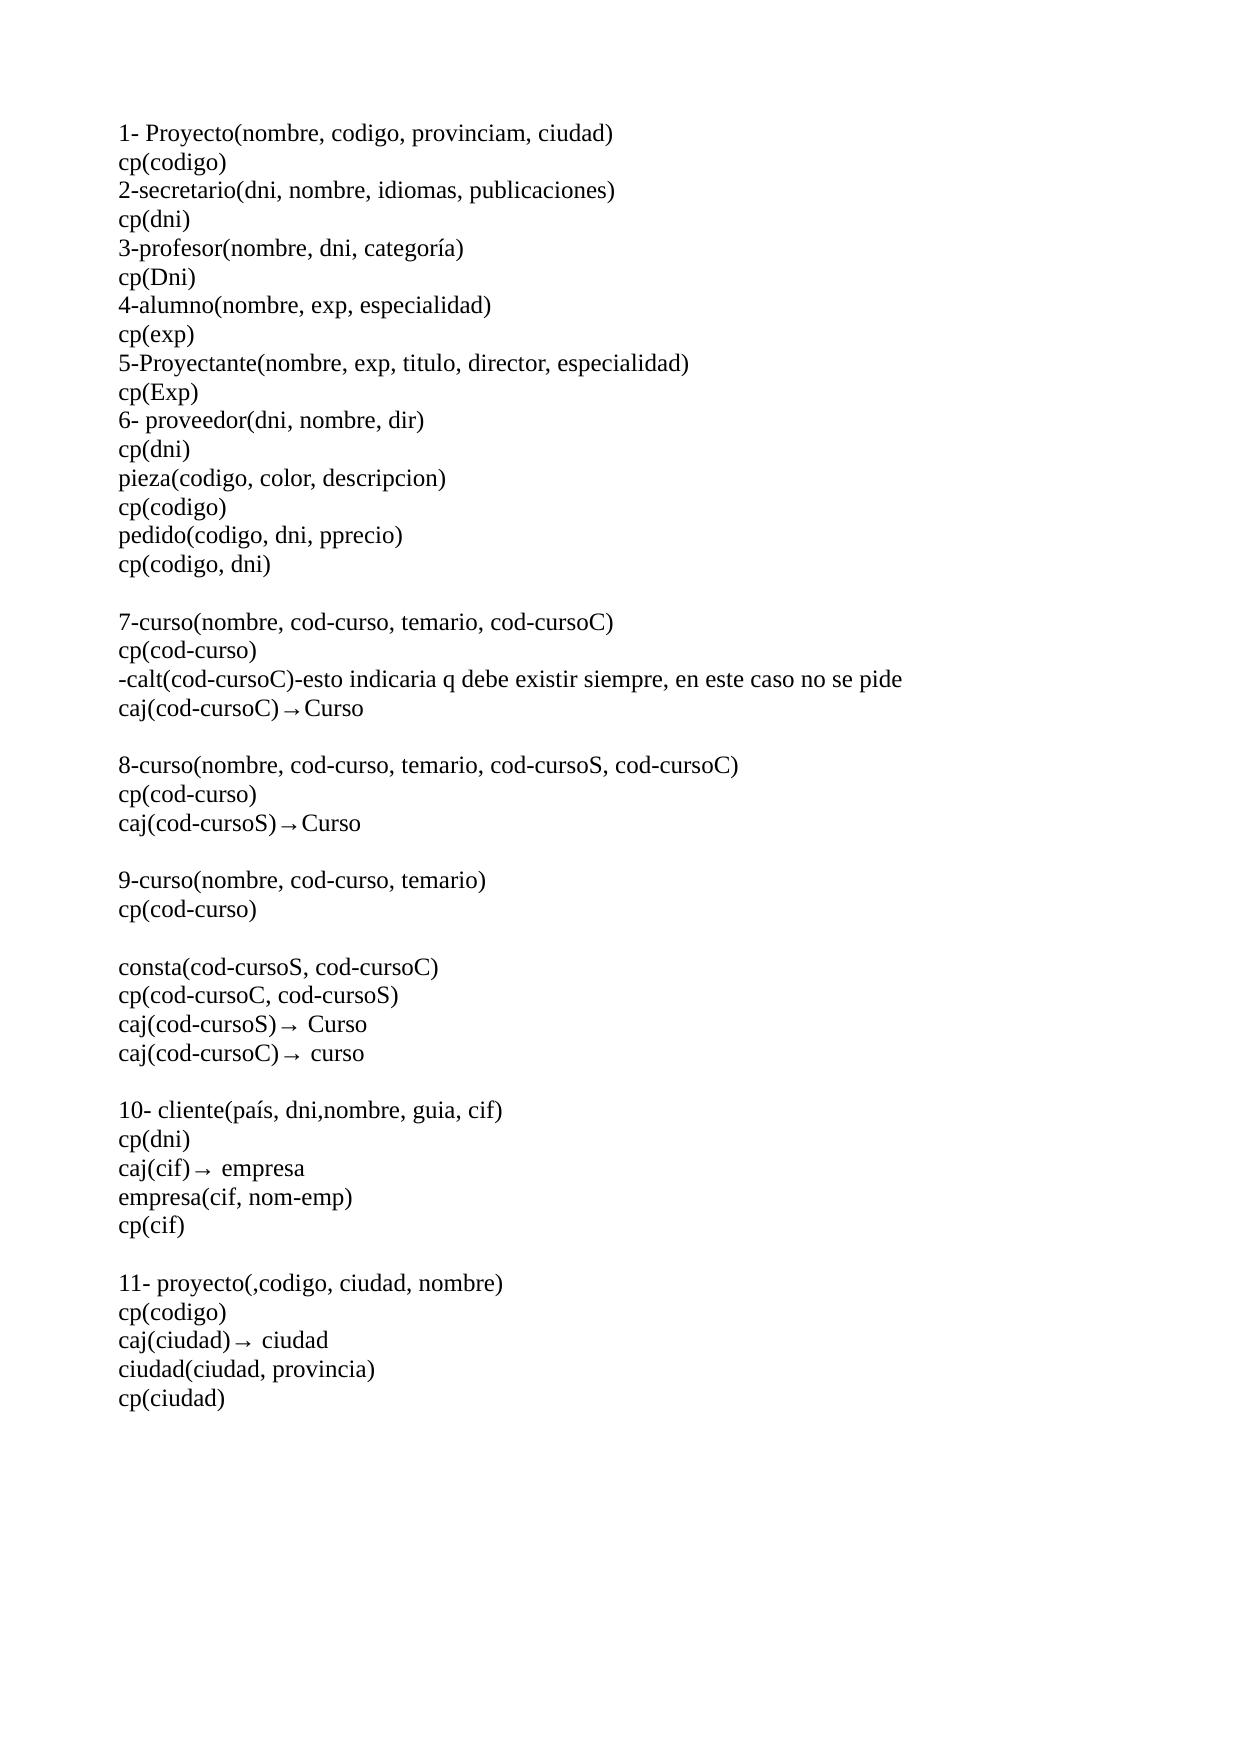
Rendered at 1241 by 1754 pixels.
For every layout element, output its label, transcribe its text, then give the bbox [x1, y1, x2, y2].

text cp(exp) [118, 319, 1122, 348]
text 4-alumno(nombre, exp, especialidad) [118, 291, 1122, 319]
text pedido(codigo, dni, pprecio) [118, 521, 1122, 549]
text -calt(cod-cursoC)-esto indicaria q debe existir siempre, en este caso no se pide [118, 664, 1122, 693]
text caj(ciudad)→ ciudad [118, 1326, 1122, 1354]
text cp(dni) [118, 1124, 1122, 1153]
text consta(cod-cursoS, cod-cursoC) [118, 952, 1122, 981]
text 1- Proyecto(nombre, codigo, provinciam, ciudad) [118, 118, 1122, 147]
text cp(cod-curso) [118, 636, 1122, 664]
text caj(cod-cursoS)→Curso [118, 808, 1122, 837]
text cp(ciudad) [118, 1383, 1122, 1412]
text cp(Exp) [118, 377, 1122, 406]
text cp(dni) [118, 434, 1122, 463]
text 6- proveedor(dni, nombre, dir) [118, 406, 1122, 434]
text cp(cod-curso) [118, 894, 1122, 923]
text cp(cod-curso) [118, 779, 1122, 808]
text cp(codigo) [118, 1297, 1122, 1326]
text cp(cod-cursoC, cod-cursoS) [118, 981, 1122, 1009]
text ciudad(ciudad, provincia) [118, 1354, 1122, 1383]
text cp(codigo, dni) [118, 549, 1122, 578]
text cp(codigo) [118, 492, 1122, 521]
text 11- proyecto(,codigo, ciudad, nombre) [118, 1268, 1122, 1297]
text 8-curso(nombre, cod-curso, temario, cod-cursoS, cod-cursoC) [118, 751, 1122, 779]
text cp(Dni) [118, 262, 1122, 291]
text 5-Proyectante(nombre, exp, titulo, director, especialidad) [118, 348, 1122, 377]
text empresa(cif, nom-emp) [118, 1182, 1122, 1211]
text 7-curso(nombre, cod-curso, temario, cod-cursoC) [118, 607, 1122, 636]
text caj(cod-cursoC)→ curso [118, 1038, 1122, 1067]
text caj(cod-cursoC)→Curso [118, 693, 1122, 722]
text 3-profesor(nombre, dni, categoría) [118, 233, 1122, 262]
text pieza(codigo, color, descripcion) [118, 463, 1122, 492]
text cp(cif) [118, 1211, 1122, 1239]
text cp(codigo) [118, 147, 1122, 176]
text 2-secretario(dni, nombre, idiomas, publicaciones) [118, 176, 1122, 204]
text cp(dni) [118, 204, 1122, 233]
text 9-curso(nombre, cod-curso, temario) [118, 866, 1122, 894]
text caj(cif)→ empresa [118, 1153, 1122, 1182]
text 10- cliente(país, dni,nombre, guia, cif) [118, 1096, 1122, 1124]
text caj(cod-cursoS)→ Curso [118, 1009, 1122, 1038]
